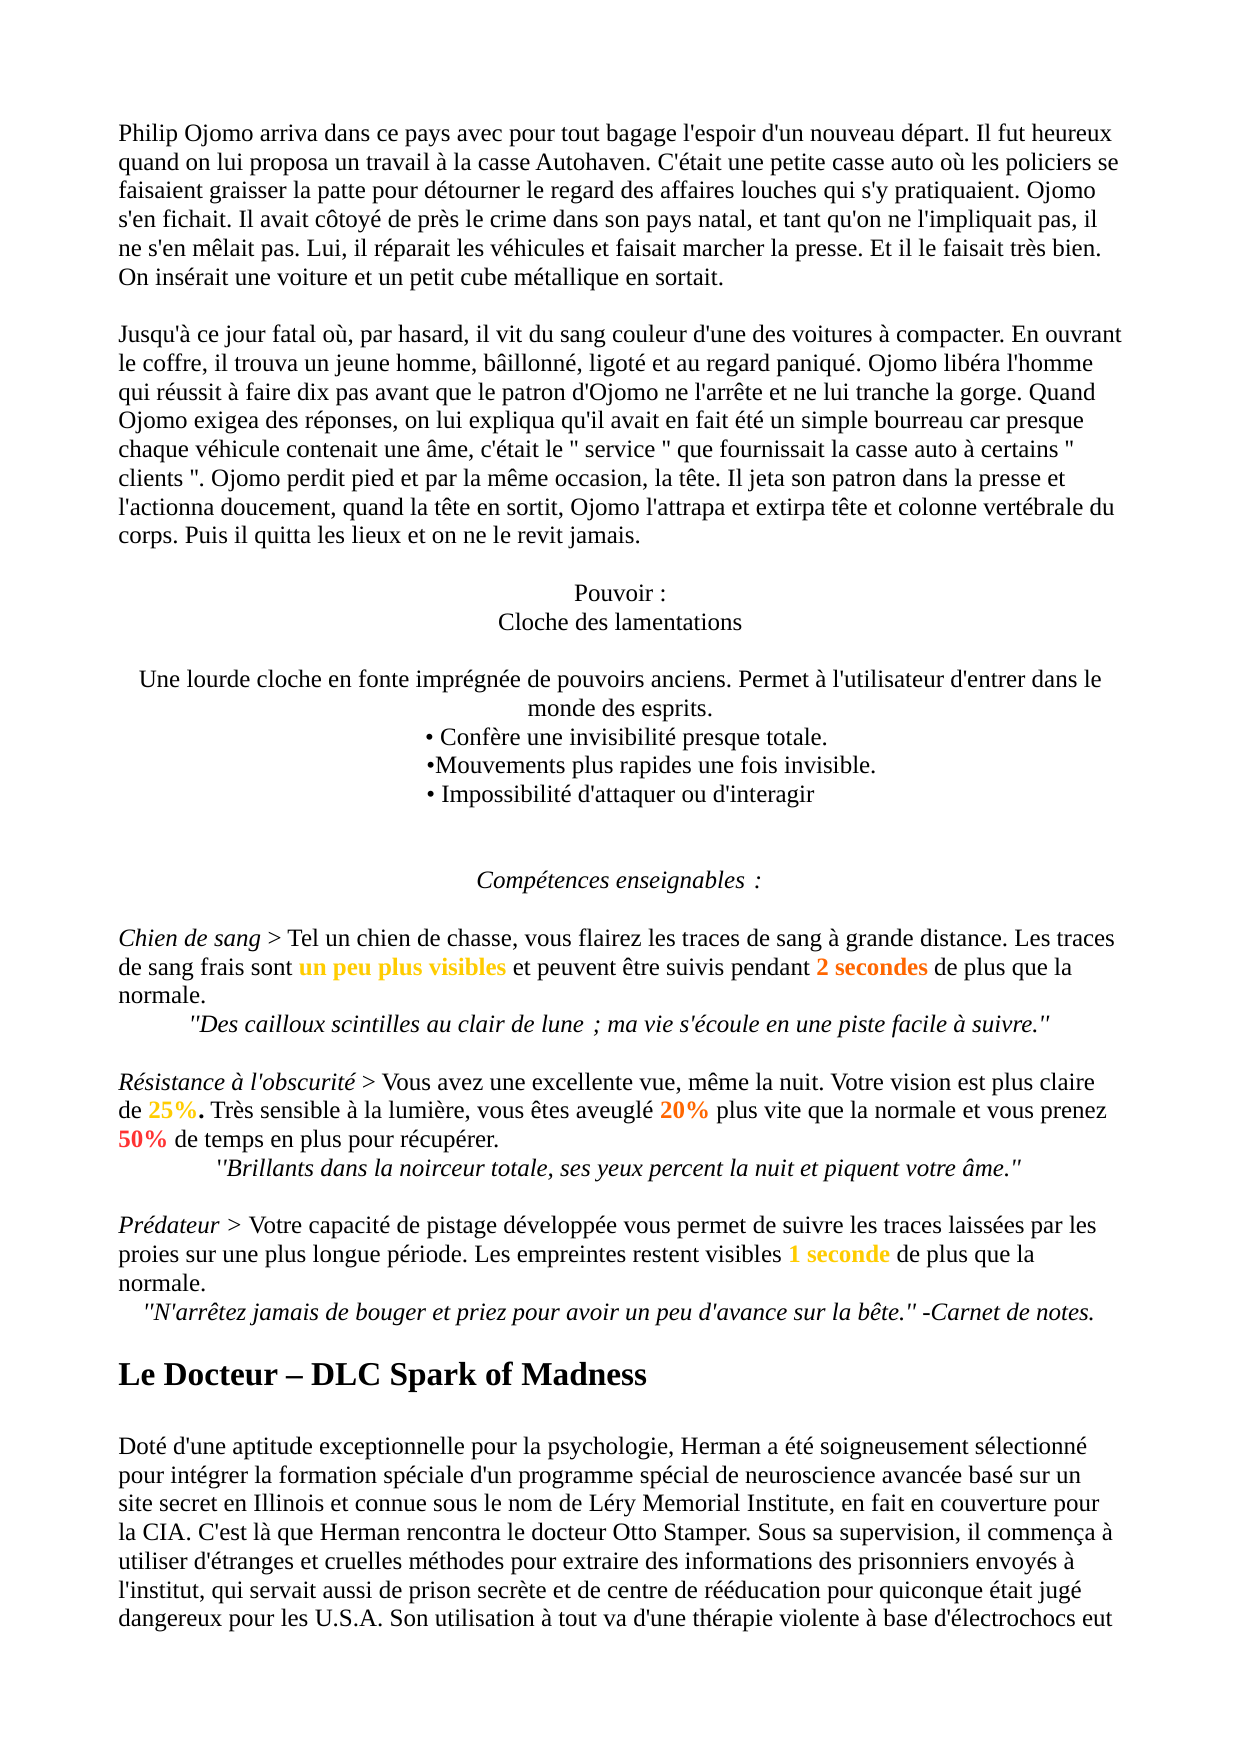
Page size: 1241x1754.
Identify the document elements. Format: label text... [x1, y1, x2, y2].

text ''N'arrêtez jamais de bouger et priez pour avoir un peu d'avance sur la bête.'' -Carnet de notes. [118, 1297, 1122, 1326]
text Compétences enseignables : [118, 866, 1122, 894]
text Le Docteur – DLC Spark of Madness [118, 1354, 1122, 1393]
text Cloche des lamentations [118, 607, 1122, 636]
text Philip Ojomo arriva dans ce pays avec pour tout bagage l'espoir d'un nouveau départ. Il fut heureux quand on lui proposa un travail à la casse Autohaven. C'était une petite casse auto où les policiers se faisaient graisser la patte pour détourner le regard des affaires louches qui s'y pratiquaient. Ojomo s'en fichait. Il avait côtoyé de près le crime dans son pays natal, et tant qu'on ne l'impliquait pas, il ne s'en mêlait pas. Lui, il réparait les véhicules et faisait marcher la presse. Et il le faisait très bien. On insérait une voiture et un petit cube métallique en sortait. [118, 118, 1122, 291]
text ''Brillants dans la noirceur totale, ses yeux percent la nuit et piquent votre âme.'' [118, 1153, 1122, 1182]
text Résistance à l'obscurité > Vous avez une excellente vue, même la nuit. Votre vision est plus claire de 25%. Très sensible à la lumière, vous êtes aveuglé 20% plus vite que la normale et vous prenez 50% de temps en plus pour récupérer. [118, 1067, 1122, 1153]
text •Mouvements plus rapides une fois invisible. [118, 751, 1122, 779]
text Doté d'une aptitude exceptionnelle pour la psychologie, Herman a été soigneusement sélectionné pour intégrer la formation spéciale d'un programme spécial de neuroscience avancée basé sur un site secret en Illinois et connue sous le nom de Léry Memorial Institute, en fait en couverture pour la CIA. C'est là que Herman rencontra le docteur Otto Stamper. Sous sa supervision, il commença à utiliser d'étranges et cruelles méthodes pour extraire des informations des prisonniers envoyés à l'institut, qui servait aussi de prison secrète et de centre de rééducation pour quiconque était jugé dangereux pour les U.S.A. Son utilisation à tout va d'une thérapie violente à base d'électrochocs eut [118, 1431, 1122, 1632]
text Jusqu'à ce jour fatal où, par hasard, il vit du sang couleur d'une des voitures à compacter. En ouvrant le coffre, il trouva un jeune homme, bâillonné, ligoté et au regard paniqué. Ojomo libéra l'homme qui réussit à faire dix pas avant que le patron d'Ojomo ne l'arrête et ne lui tranche la gorge. Quand Ojomo exigea des réponses, on lui expliqua qu'il avait en fait été un simple bourreau car presque chaque véhicule contenait une âme, c'était le '' service '' que fournissait la casse auto à certains '' clients ''. Ojomo perdit pied et par la même occasion, la tête. Il jeta son patron dans la presse et l'actionna doucement, quand la tête en sortit, Ojomo l'attrapa et extirpa tête et colonne vertébrale du corps. Puis il quitta les lieux et on ne le revit jamais. [118, 319, 1122, 549]
text Pouvoir : [118, 578, 1122, 607]
text Chien de sang > Tel un chien de chasse, vous flairez les traces de sang à grande distance. Les traces de sang frais sont un peu plus visibles et peuvent être suivis pendant 2 secondes de plus que la normale. [118, 923, 1122, 1009]
text Une lourde cloche en fonte imprégnée de pouvoirs anciens. Permet à l'utilisateur d'entrer dans le monde des esprits. [118, 664, 1122, 722]
text • Confère une invisibilité presque totale. [118, 722, 1122, 751]
text ''Des cailloux scintilles au clair de lune ; ma vie s'écoule en une piste facile à suivre.'' [118, 1009, 1122, 1038]
text • Impossibilité d'attaquer ou d'interagir [118, 779, 1122, 808]
text Prédateur > Votre capacité de pistage développée vous permet de suivre les traces laissées par les proies sur une plus longue période. Les empreintes restent visibles 1 seconde de plus que la normale. [118, 1211, 1122, 1297]
